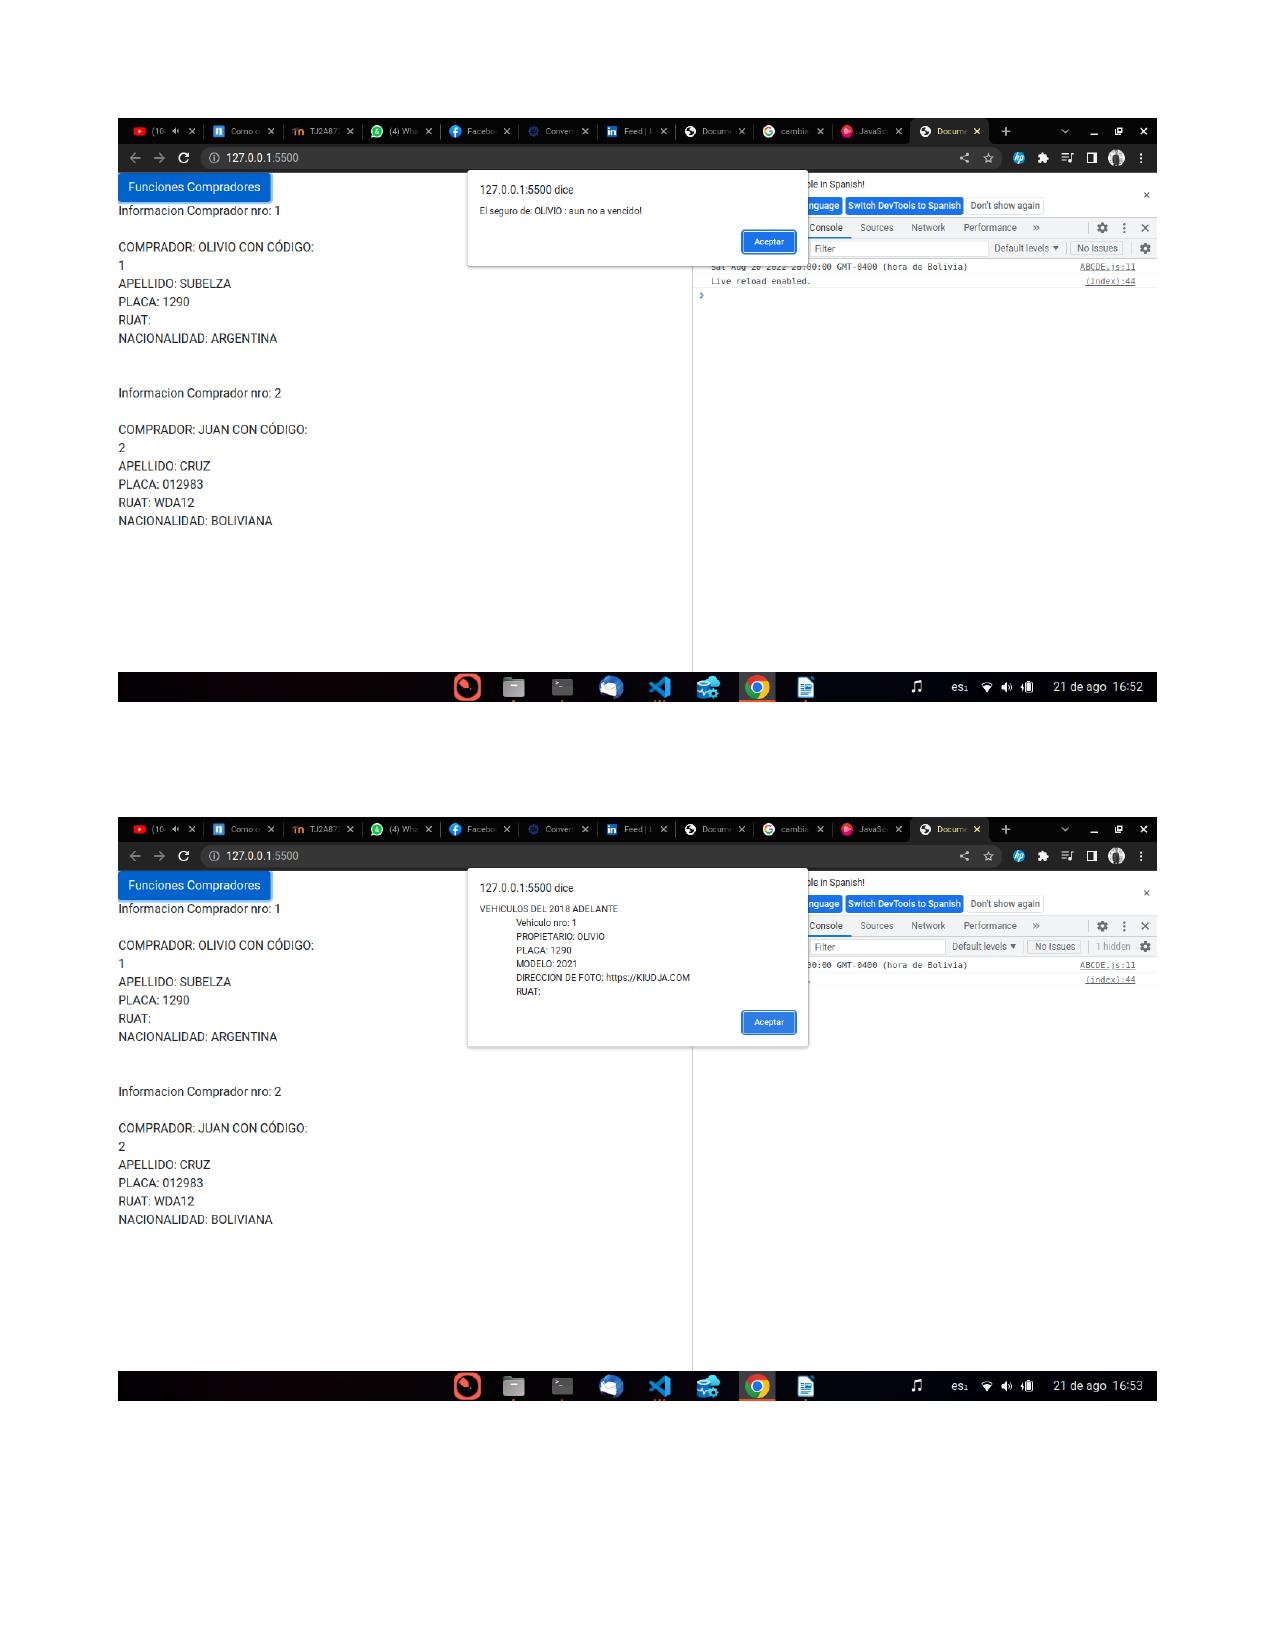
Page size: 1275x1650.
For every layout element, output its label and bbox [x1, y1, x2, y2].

picture [118, 817, 1157, 1401]
picture [118, 118, 1157, 702]
